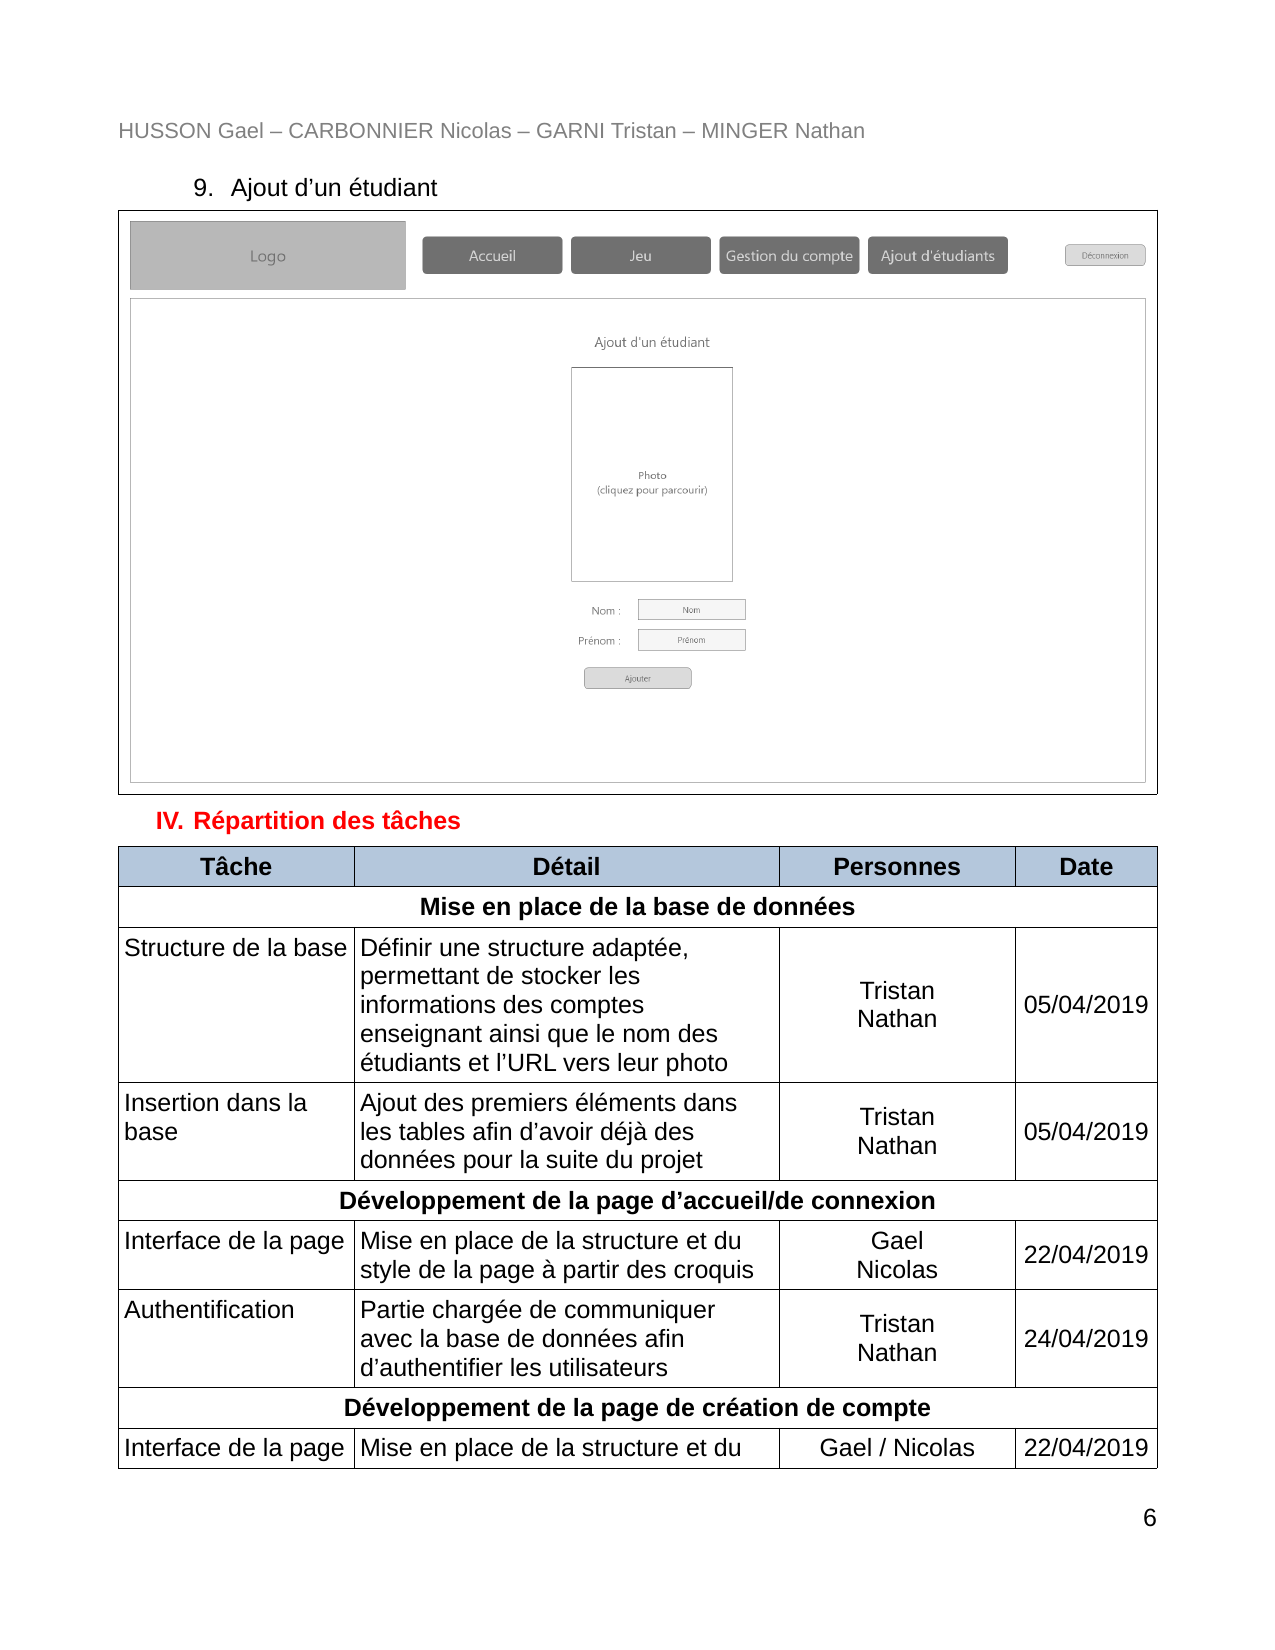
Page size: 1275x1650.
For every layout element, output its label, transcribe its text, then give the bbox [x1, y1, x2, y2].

table_cell Mise en place de la structure et du style de la page à partir des croquis [355, 1221, 779, 1289]
table_cell 05/04/2019 [1016, 1083, 1157, 1180]
table_cell Tristan Nathan [780, 1290, 1015, 1387]
table_cell 22/04/2019 [1016, 1429, 1157, 1468]
table_cell 24/04/2019 [1016, 1290, 1157, 1387]
table_cell Insertion dans la base [119, 1083, 354, 1180]
table_cell Gael / Nicolas [780, 1429, 1015, 1468]
table_cell Authentification [119, 1290, 354, 1387]
table_header Détail [355, 847, 779, 886]
table_cell Mise en place de la base de données [119, 887, 1157, 927]
table_cell Interface de la page [119, 1221, 354, 1289]
table_cell Partie chargée de communiquer avec la base de données afin d’authentifier les utilisateurs [355, 1290, 779, 1387]
list Ajout d’un étudiant [193, 173, 1157, 202]
table_cell Tristan Nathan [780, 928, 1015, 1082]
table_cell Interface de la page [119, 1429, 354, 1468]
table_header Date [1016, 847, 1157, 886]
table_cell Développement de la page de création de compte [119, 1388, 1157, 1427]
list [119, 211, 1157, 794]
table_cell Développement de la page d’accueil/de connexion [119, 1181, 1157, 1220]
table_cell Ajout des premiers éléments dans les tables afin d’avoir déjà des données pour la suite du projet [355, 1083, 779, 1180]
table_cell Mise en place de la structure et du [355, 1429, 779, 1468]
table_cell Gael Nicolas [780, 1221, 1015, 1289]
table_cell 05/04/2019 [1016, 928, 1157, 1082]
list Répartition des tâches [156, 795, 1157, 834]
table_cell Définir une structure adaptée, permettant de stocker les informations des comptes enseignant ainsi que le nom des étudiants et l’URL vers leur photo [355, 928, 779, 1082]
table_header Personnes [780, 847, 1015, 886]
table_cell 22/04/2019 [1016, 1221, 1157, 1289]
table_header Tâche [119, 847, 354, 886]
table_cell Structure de la base [119, 928, 354, 1082]
picture [121, 212, 1154, 791]
table_cell Tristan Nathan [780, 1083, 1015, 1180]
